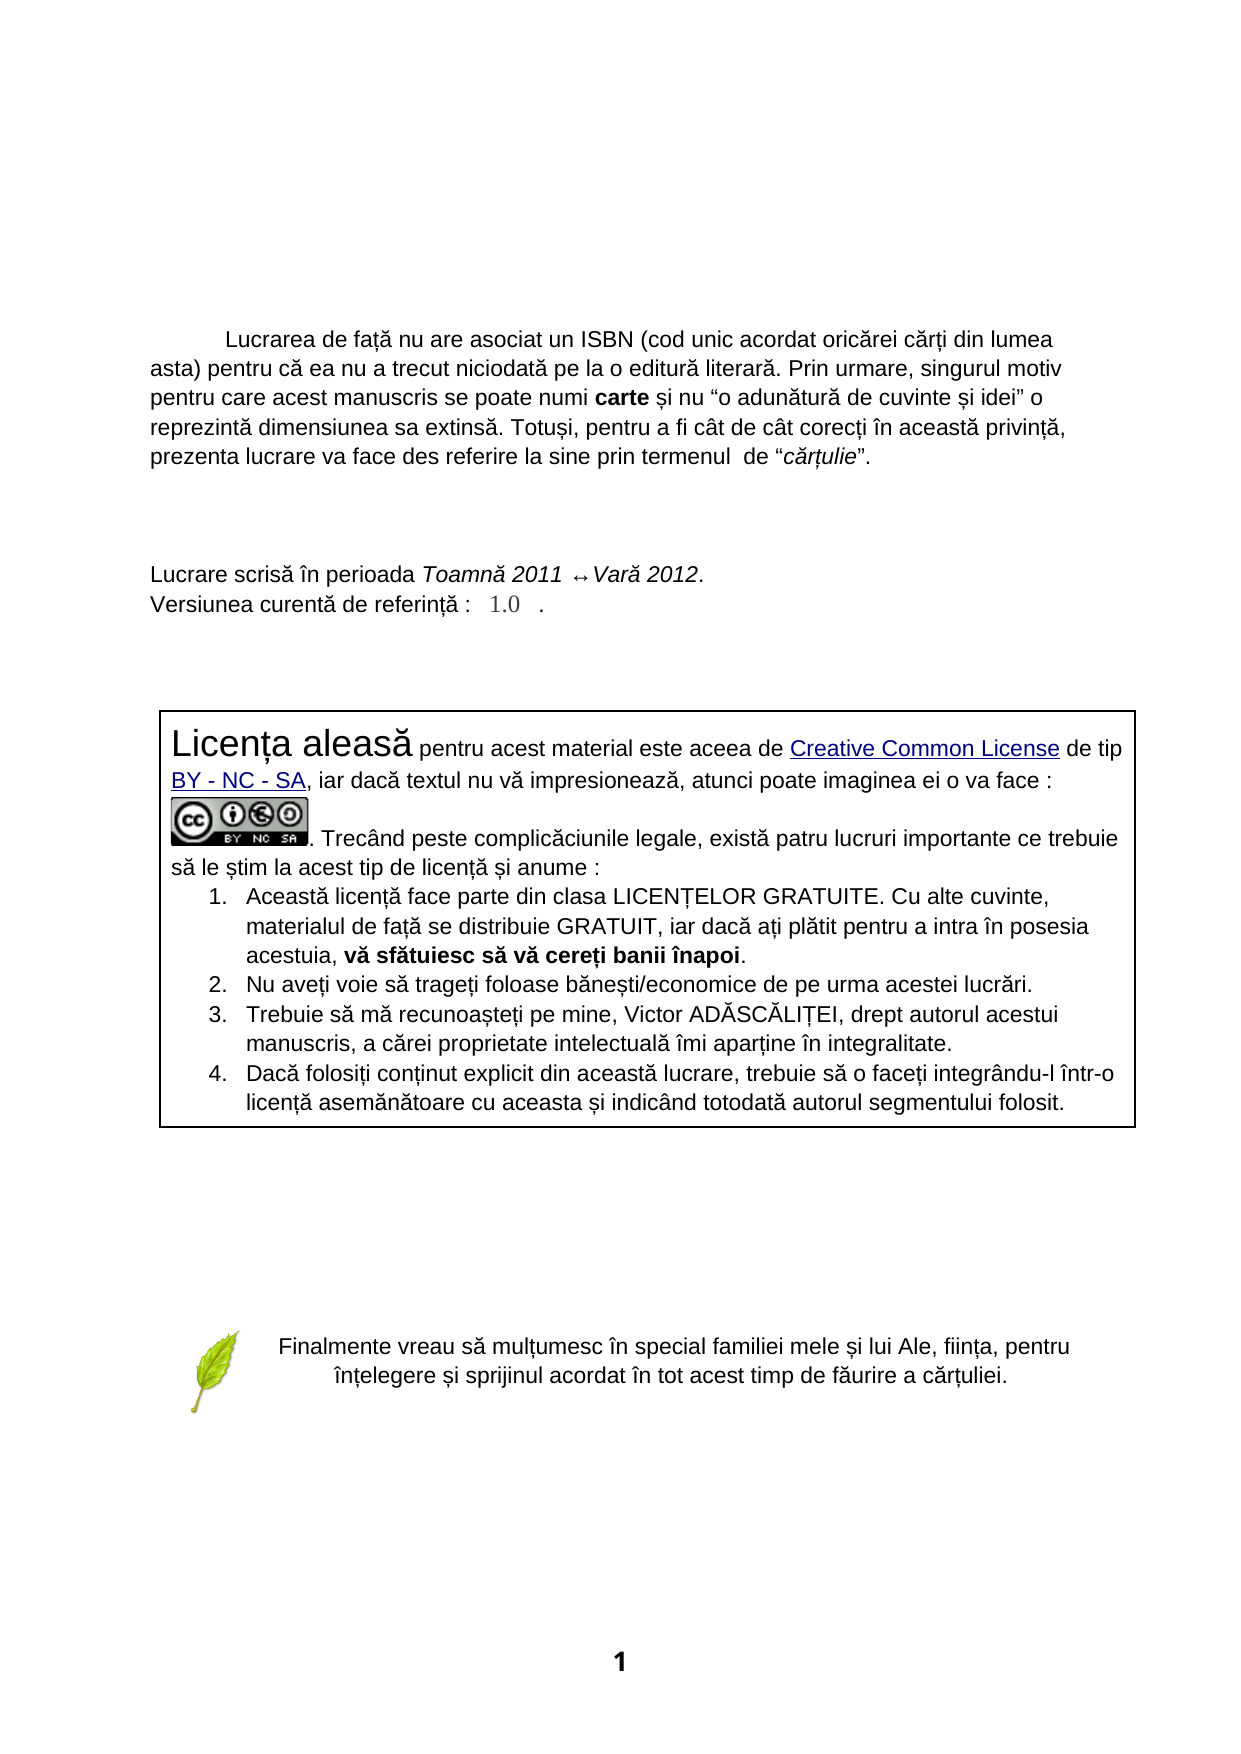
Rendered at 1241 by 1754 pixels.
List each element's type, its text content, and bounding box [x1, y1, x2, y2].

text Lucrare scrisă în perioada Toamnă 2011 ↔Vară 2012. [150, 561, 1091, 587]
text Versiunea curentă de referință :. [150, 591, 1091, 618]
text Finalmente vreau să mulțumesc în special familiei mele și lui Ale, ființa, pentru înțelegere și sprijinul acordat în tot acest timp de făurire a cărțuliei. [258, 1333, 1091, 1388]
picture [170, 797, 309, 846]
table_header Licența aleasă pentru acest material este aceea de Creative Common License de tip BY - NC - SA, iar dacă textul nu vă impresionează, atunci poate imaginea ei o va face : . Trecând peste complicăciunile legale, există patru lucruri importante ce trebuie să le știm la acest tip de licență și anume : Această licență face parte din clasa LICENȚELOR GRATUITE. Cu alte cuvinte, materialul de față se distribuie GRATUIT, iar dacă ați plătit pentru a intra în posesia acestuia, vă sfătuiesc să vă cereți banii înapoi. Nu aveți voie să trageți foloase bănești/economice de pe urma acestei lucrări. Trebuie să mă recunoașteți pe mine, Victor ADĂSCĂLIȚEI, drept autorul acestui manuscris, a cărei proprietate intelectuală îmi aparține în integralitate. Dacă folosiți conținut explicit din această lucrare, trebuie să o faceți integrându-l într-o licență asemănătoare cu aceasta și indicând totodată autorul segmentului folosit. [161, 712, 1134, 1126]
text Lucrarea de față nu are asociat un ISBN (cod unic acordat oricărei cărți din lumea asta) pentru că ea nu a trecut niciodată pe la o editură literară. Prin urmare, singurul motiv pentru care acest manuscris se poate numi carte și nu “o adunătură de cuvinte și idei” o reprezintă dimensiunea sa extinsă. Totuși, pentru a fi cât de cât corecți în această privință, prezenta lucrare va face des referire la sine prin termenul de “cărțulie”. [150, 326, 1091, 469]
picture [165, 1326, 258, 1419]
